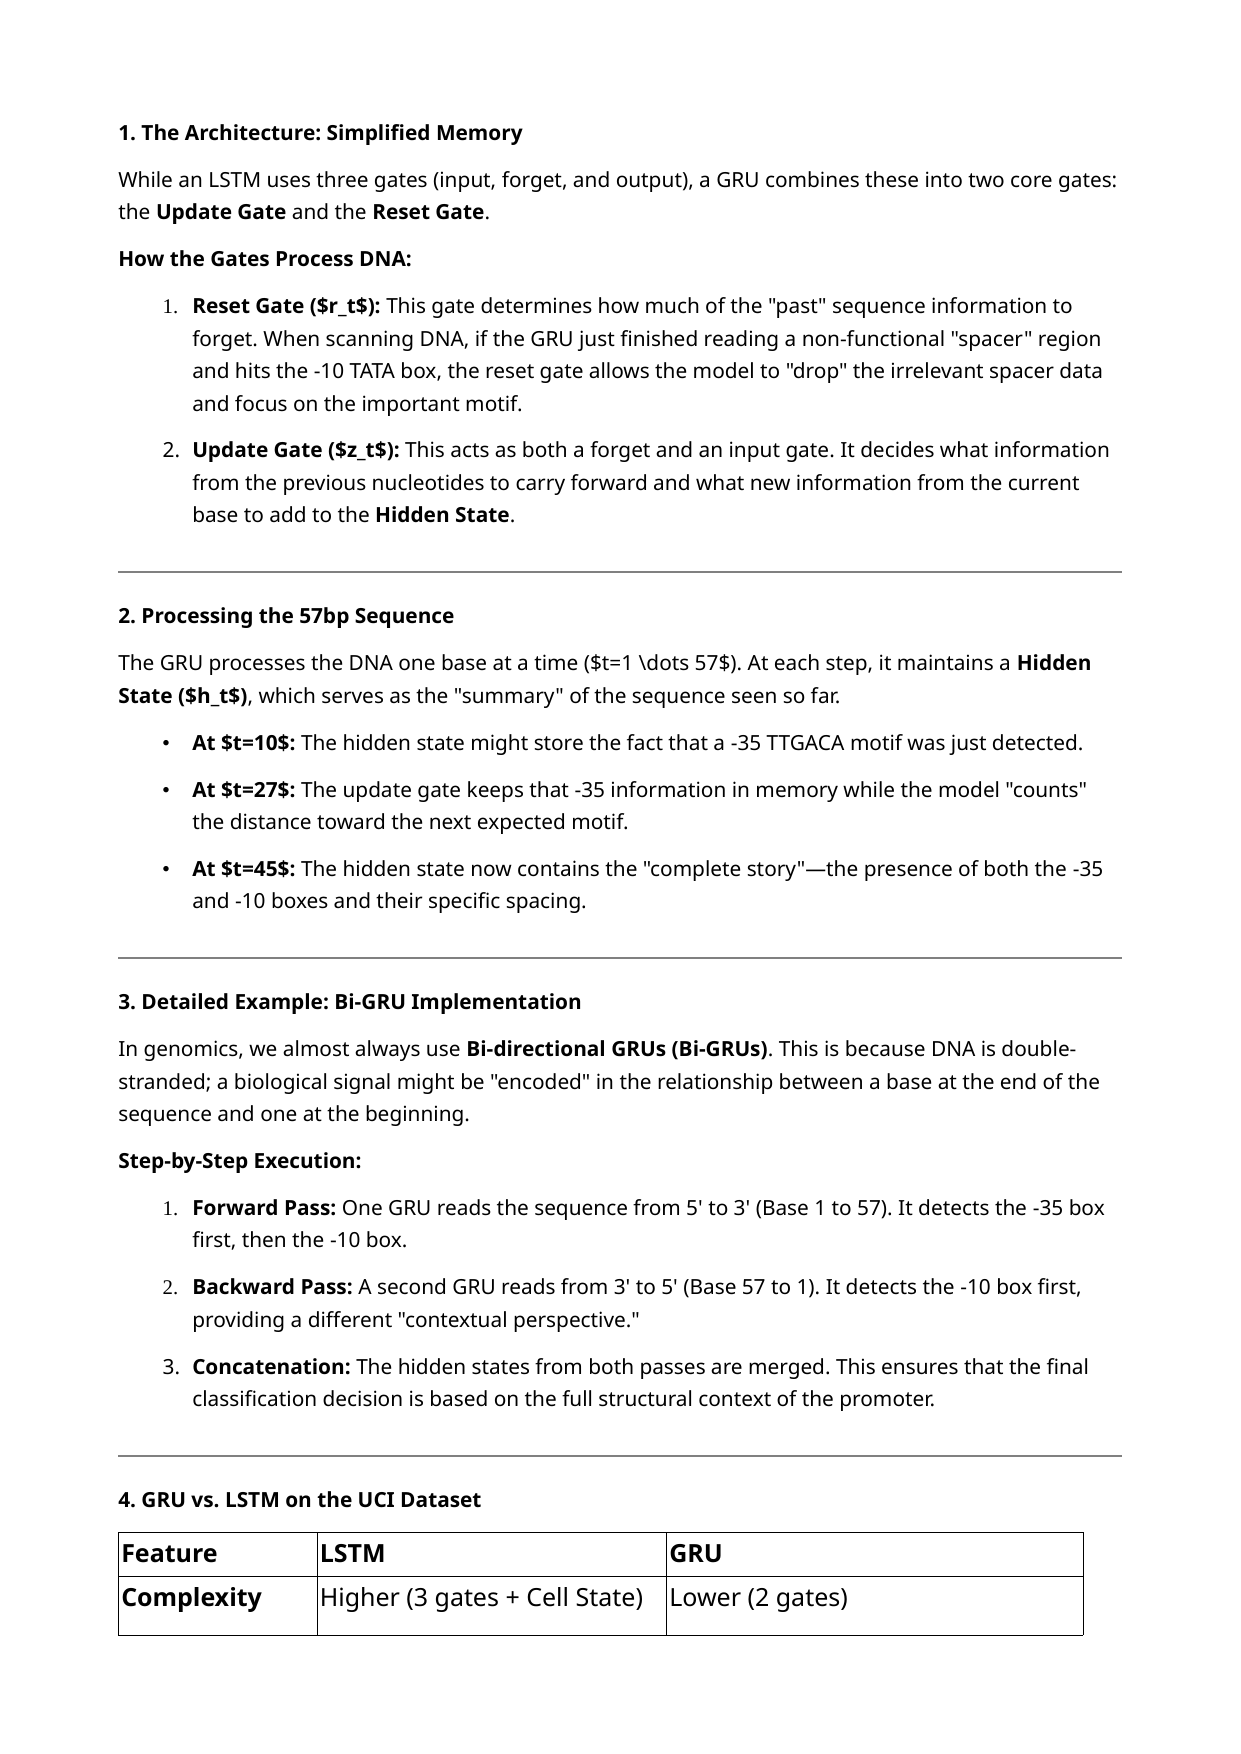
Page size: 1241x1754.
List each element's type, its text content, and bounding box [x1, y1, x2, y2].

table_cell Lower (2 gates) [667, 1577, 1083, 1635]
text In genomics, we almost always use Bi-directional GRUs (Bi-GRUs). This is because DNA is double-stranded; a biological signal might be "encoded" in the relationship between a base at the end of the sequence and one at the beginning. [118, 1034, 1122, 1128]
subtitle Step-by-Step Execution: [118, 1146, 1122, 1174]
table_header Feature [119, 1533, 317, 1576]
text The GRU processes the DNA one base at a time ($t=1 \dots 57$). At each step, it maintains a Hidden State ($h_t$), which serves as the "summary" of the sequence seen so far. [118, 648, 1122, 709]
list At $t=27$: The update gate keeps that -35 information in memory while the model "counts" the distance toward the next expected motif. [162, 775, 1122, 836]
table_cell Higher (3 gates + Cell State) [318, 1577, 666, 1635]
subtitle 4. GRU vs. LSTM on the UCI Dataset [118, 1485, 1122, 1514]
list Backward Pass: A second GRU reads from 3' to 5' (Base 57 to 1). It detects the -10 box first, providing a different "contextual perspective." [162, 1272, 1122, 1333]
table_header GRU [667, 1533, 1083, 1576]
subtitle 3. Detailed Example: Bi-GRU Implementation [118, 987, 1122, 1016]
subtitle 2. Processing the 57bp Sequence [118, 601, 1122, 630]
table_cell Complexity [119, 1577, 317, 1635]
list Concatenation: The hidden states from both passes are merged. This ensures that the final classification decision is based on the full structural context of the promoter. [162, 1352, 1122, 1413]
text While an LSTM uses three gates (input, forget, and output), a GRU combines these into two core gates: the Update Gate and the Reset Gate. [118, 165, 1122, 226]
subtitle How the Gates Process DNA: [118, 244, 1122, 273]
list Update Gate ($z_t$): This acts as both a forget and an input gate. It decides what information from the previous nucleotides to carry forward and what new information from the current base to add to the Hidden State. [162, 436, 1122, 529]
table_header LSTM [318, 1533, 666, 1576]
list Forward Pass: One GRU reads the sequence from 5' to 3' (Base 1 to 57). It detects the -35 box first, then the -10 box. [162, 1193, 1122, 1254]
list At $t=10$: The hidden state might store the fact that a -35 TTGACA motif was just detected. [162, 728, 1122, 756]
list At $t=45$: The hidden state now contains the "complete story"—the presence of both the -35 and -10 boxes and their specific spacing. [162, 854, 1122, 915]
subtitle 1. The Architecture: Simplified Memory [118, 118, 1122, 147]
list Reset Gate ($r_t$): This gate determines how much of the "past" sequence information to forget. When scanning DNA, if the GRU just finished reading a non-functional "spacer" region and hits the -10 TATA box, the reset gate allows the model to "drop" the irrelevant spacer data and focus on the important motif. [162, 291, 1122, 417]
